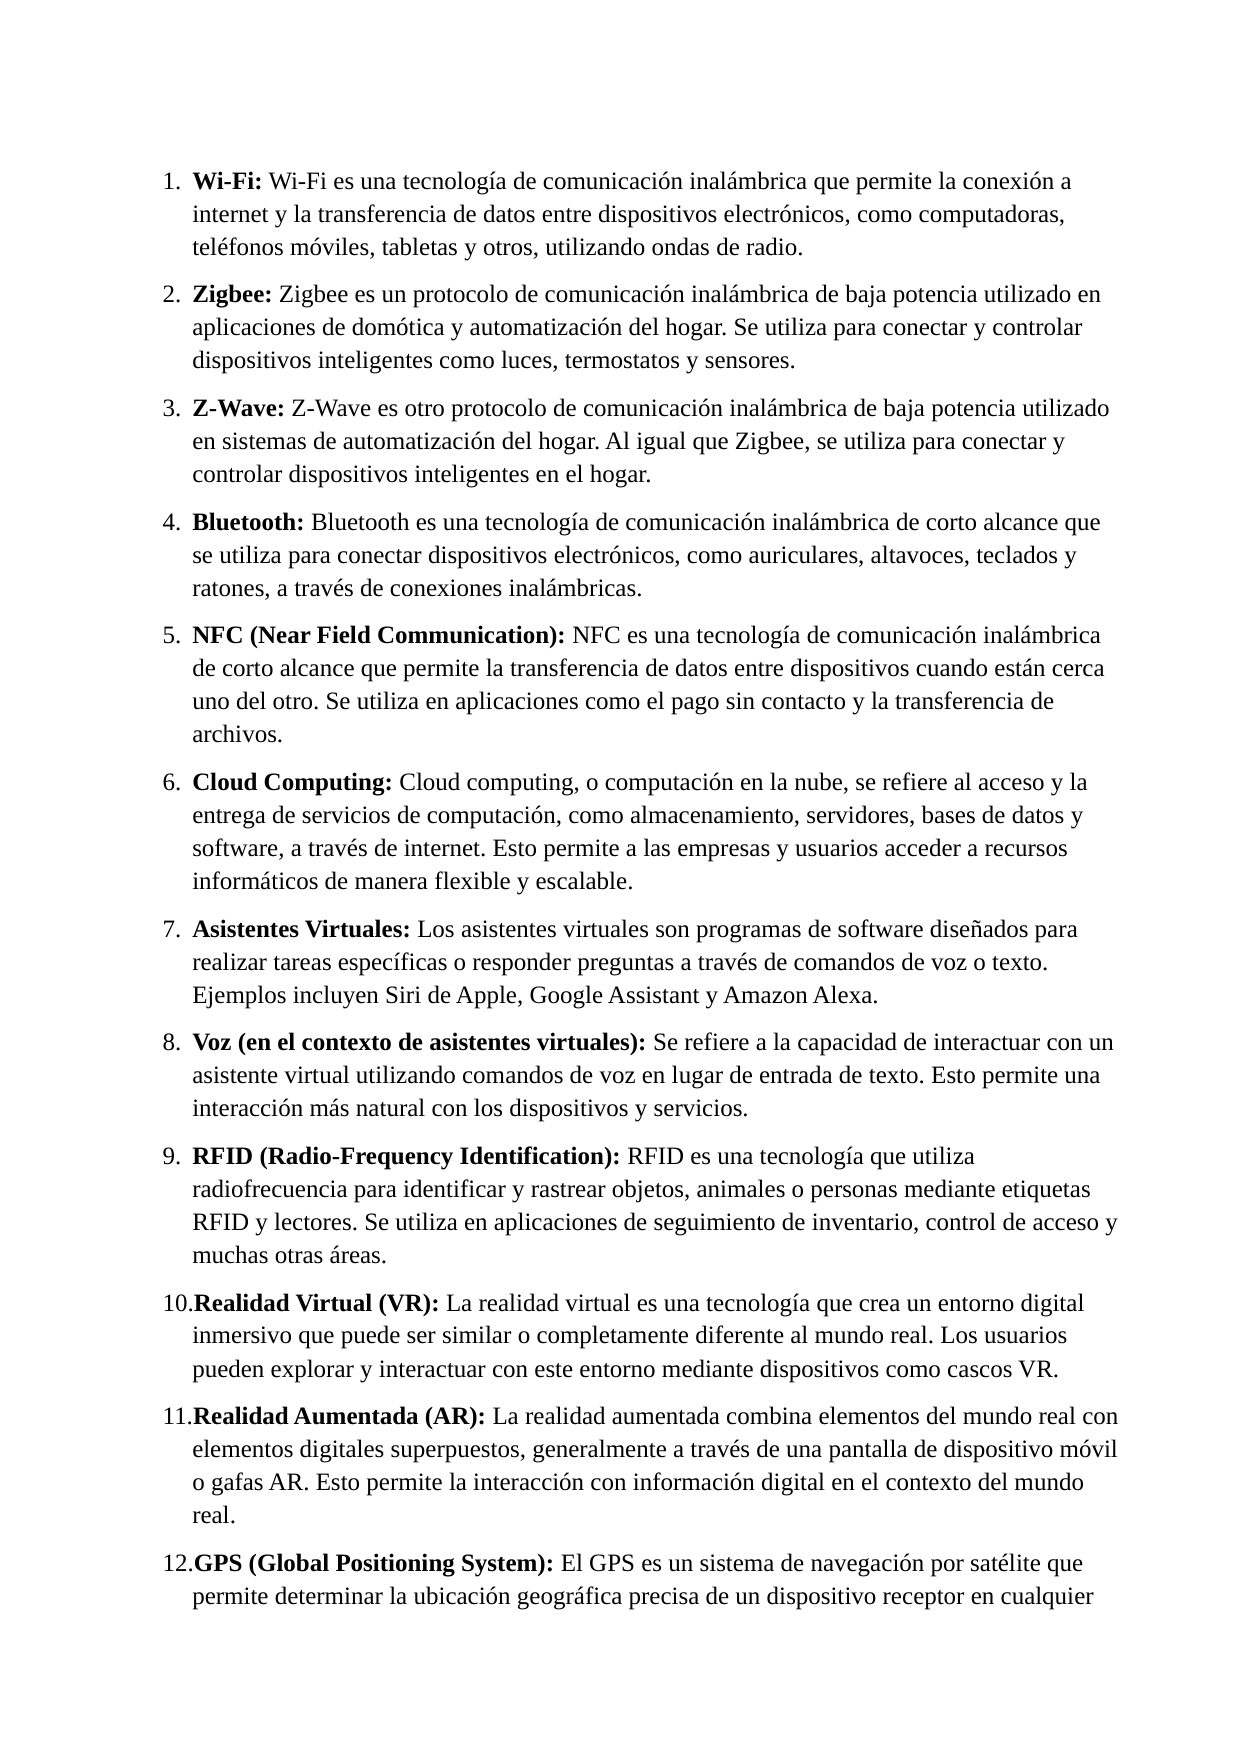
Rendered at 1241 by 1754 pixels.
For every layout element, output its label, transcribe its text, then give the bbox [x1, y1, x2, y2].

list Bluetooth: Bluetooth es una tecnología de comunicación inalámbrica de corto alcance que se utiliza para conectar dispositivos electrónicos, como auriculares, altavoces, teclados y ratones, a través de conexiones inalámbricas. [162, 507, 1122, 601]
list Wi-Fi: Wi-Fi es una tecnología de comunicación inalámbrica que permite la conexión a internet y la transferencia de datos entre dispositivos electrónicos, como computadoras, teléfonos móviles, tabletas y otros, utilizando ondas de radio. [162, 166, 1122, 261]
list GPS (Global Positioning System): El GPS es un sistema de navegación por satélite que permite determinar la ubicación geográfica precisa de un dispositivo receptor en cualquier [162, 1548, 1122, 1610]
list Z-Wave: Z-Wave es otro protocolo de comunicación inalámbrica de baja potencia utilizado en sistemas de automatización del hogar. Al igual que Zigbee, se utiliza para conectar y controlar dispositivos inteligentes en el hogar. [162, 393, 1122, 488]
list Realidad Virtual (VR): La realidad virtual es una tecnología que crea un entorno digital inmersivo que puede ser similar o completamente diferente al mundo real. Los usuarios pueden explorar y interactuar con este entorno mediante dispositivos como cascos VR. [162, 1288, 1122, 1382]
list Asistentes Virtuales: Los asistentes virtuales son programas de software diseñados para realizar tareas específicas o responder preguntas a través de comandos de voz o texto. Ejemplos incluyen Siri de Apple, Google Assistant y Amazon Alexa. [162, 914, 1122, 1008]
list NFC (Near Field Communication): NFC es una tecnología de comunicación inalámbrica de corto alcance que permite la transferencia de datos entre dispositivos cuando están cerca uno del otro. Se utiliza en aplicaciones como el pago sin contacto y la transferencia de archivos. [162, 620, 1122, 748]
list Realidad Aumentada (AR): La realidad aumentada combina elementos del mundo real con elementos digitales superpuestos, generalmente a través de una pantalla de dispositivo móvil o gafas AR. Esto permite la interacción con información digital en el contexto del mundo real. [162, 1401, 1122, 1529]
list Voz (en el contexto de asistentes virtuales): Se refiere a la capacidad de interactuar con un asistente virtual utilizando comandos de voz en lugar de entrada de texto. Esto permite una interacción más natural con los dispositivos y servicios. [162, 1027, 1122, 1122]
list RFID (Radio-Frequency Identification): RFID es una tecnología que utiliza radiofrecuencia para identificar y rastrear objetos, animales o personas mediante etiquetas RFID y lectores. Se utiliza en aplicaciones de seguimiento de inventario, control de acceso y muchas otras áreas. [162, 1141, 1122, 1269]
list Cloud Computing: Cloud computing, o computación en la nube, se refiere al acceso y la entrega de servicios de computación, como almacenamiento, servidores, bases de datos y software, a través de internet. Esto permite a las empresas y usuarios acceder a recursos informáticos de manera flexible y escalable. [162, 767, 1122, 895]
list Zigbee: Zigbee es un protocolo de comunicación inalámbrica de baja potencia utilizado en aplicaciones de domótica y automatización del hogar. Se utiliza para conectar y controlar dispositivos inteligentes como luces, termostatos y sensores. [162, 279, 1122, 374]
